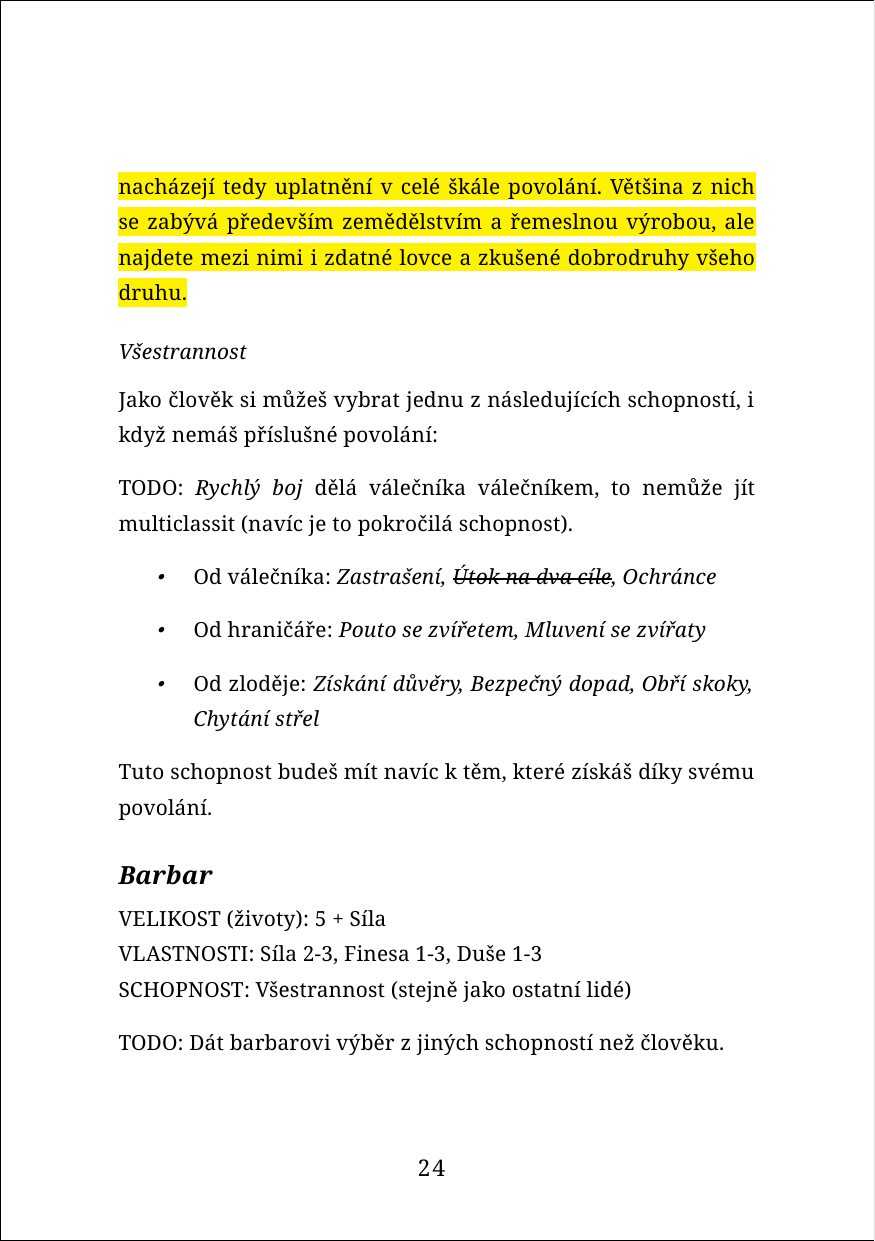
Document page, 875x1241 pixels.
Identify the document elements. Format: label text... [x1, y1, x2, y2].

list Od hraničáře: Pouto se zvířetem, Mluvení se zvířaty [156, 616, 756, 644]
list Od zloděje: Získání důvěry, Bezpečný dopad, Obří skoky, Chytání střel [156, 669, 756, 733]
text Tuto schopnost budeš mít navíc k těm, které získáš díky svému povolání. [118, 757, 756, 821]
subtitle Barbar [118, 858, 756, 892]
text Jako člověk si můžeš vybrat jednu z následujících schopností, i když nemáš příslušné povolání: [118, 385, 756, 449]
list Od válečníka: Zastrašení, Útok na dva cíle, Ochránce [156, 562, 756, 591]
text nacházejí tedy uplatnění v celé škále povolání. Většina z nich se zabývá především zemědělstvím a řemeslnou výrobou, ale najdete mezi nimi i zdatné lovce a zkušené dobrodruhy všeho druhu. [118, 172, 756, 307]
text TODO: Dát barbarovi výběr z jiných schopností než člověku. [118, 1028, 756, 1057]
text TODO: Rychlý boj dělá válečníka válečníkem, to nemůže jít multiclassit (navíc je to pokročilá schopnost). [118, 473, 756, 537]
text VELIKOST (životy): 5 + Síla VLASTNOSTI: Síla 2-3, Finesa 1-3, Duše 1-3 SCHOPNOST: Všestrannost (stejně jako ostatní lidé) [118, 904, 756, 1003]
text Všestrannost [118, 337, 756, 366]
